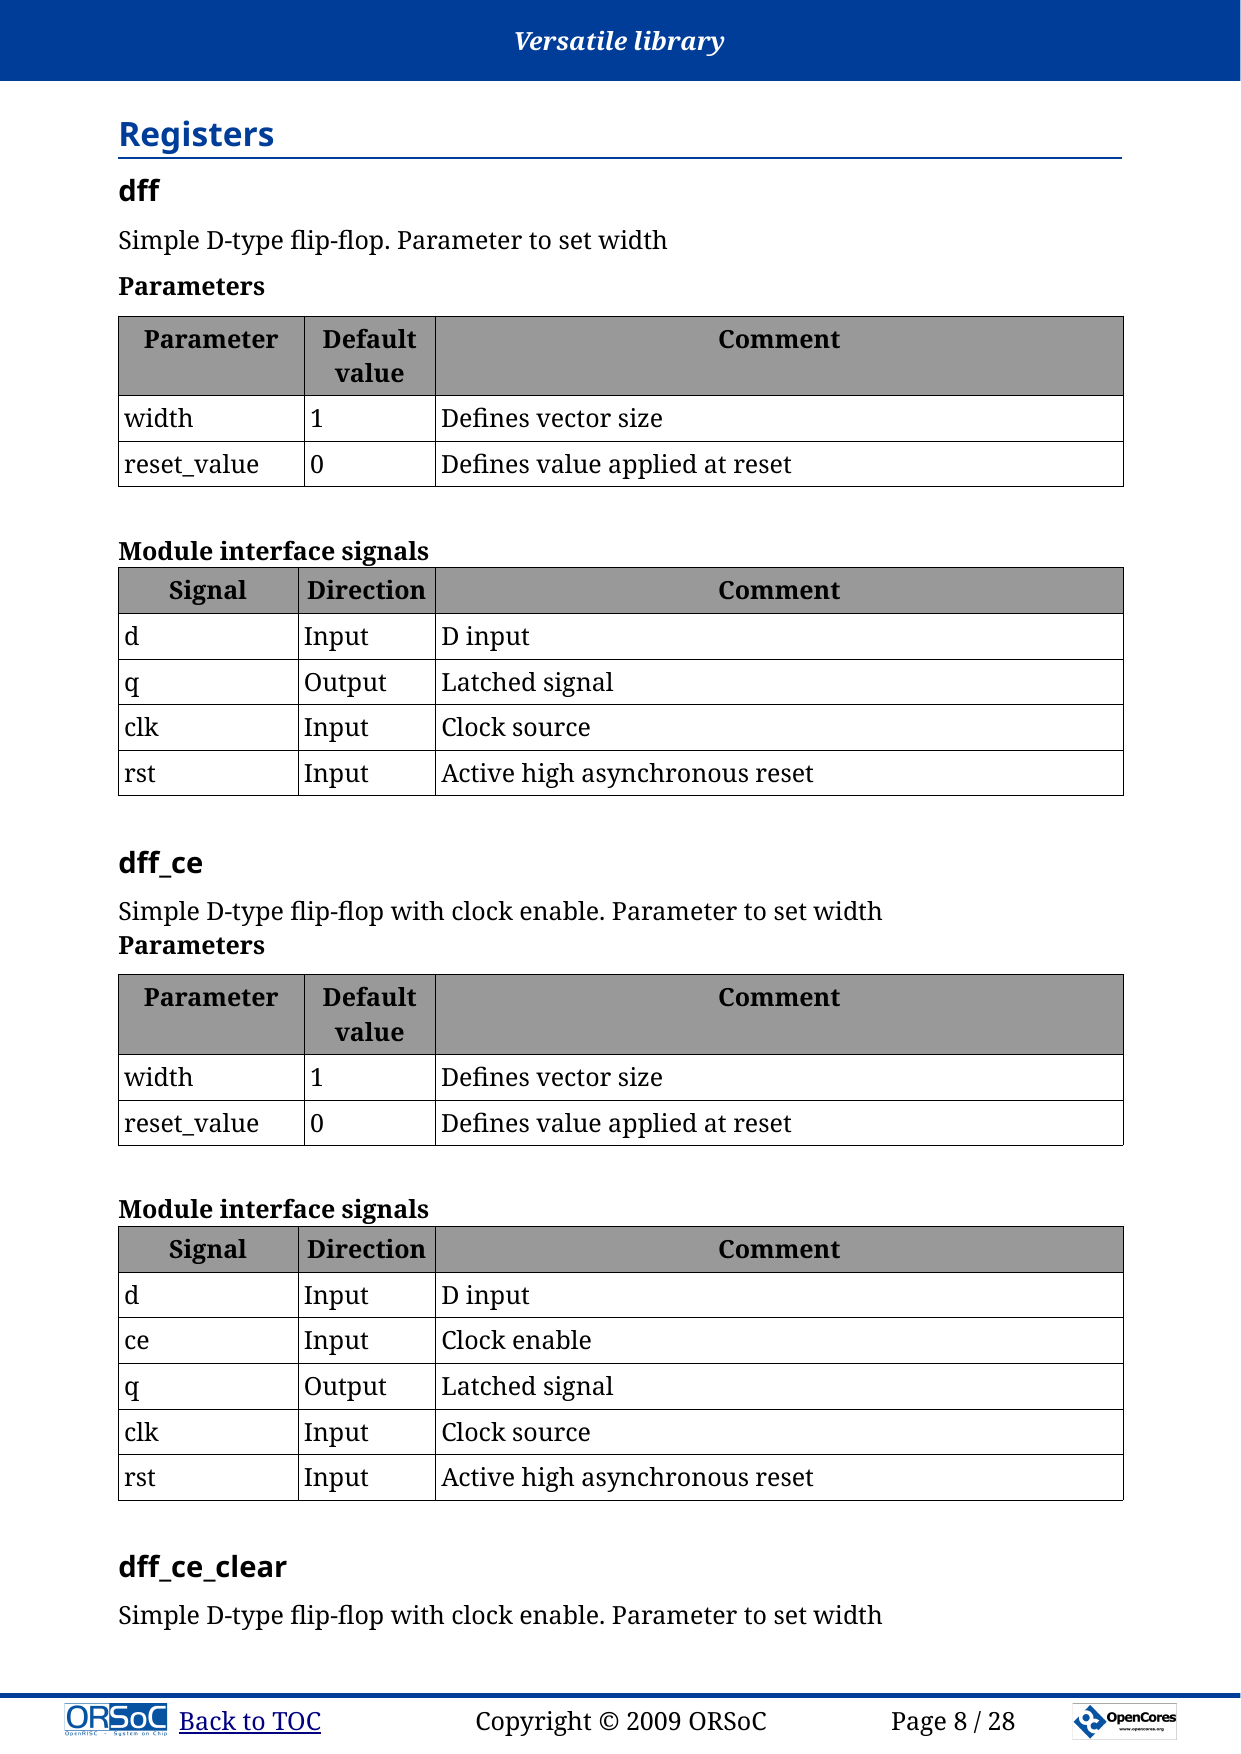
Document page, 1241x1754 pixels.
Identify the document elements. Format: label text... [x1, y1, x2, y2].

table_header Comment [436, 317, 1123, 395]
table_cell 1 [305, 1055, 435, 1099]
table_cell Defines vector size [436, 396, 1123, 441]
table_cell clk [119, 705, 298, 750]
table_cell width [119, 396, 304, 441]
table_cell rst [119, 751, 298, 795]
table_cell Latched signal [436, 660, 1123, 704]
text Simple D-type flip-flop with clock enable. Parameter to set width [118, 1598, 1122, 1632]
table_cell 0 [305, 1101, 435, 1145]
table_header Signal [119, 1227, 298, 1272]
table_cell 1 [305, 396, 435, 441]
table_cell Input [299, 1318, 435, 1363]
table_cell Latched signal [436, 1364, 1123, 1408]
table_cell d [119, 1273, 298, 1317]
table_cell reset_value [119, 442, 304, 486]
table_cell Defines vector size [436, 1055, 1123, 1099]
picture [64, 1703, 168, 1736]
table_cell reset_value [119, 1101, 304, 1145]
table_cell ce [119, 1318, 298, 1363]
table_cell rst [119, 1455, 298, 1500]
table_cell Clock source [436, 1410, 1123, 1454]
picture [1072, 1703, 1177, 1740]
table_header Parameter [119, 317, 304, 395]
table_cell Input [299, 705, 435, 750]
table_cell Clock source [436, 705, 1123, 750]
table_cell Clock enable [436, 1318, 1123, 1363]
text Parameters [118, 269, 1122, 303]
table_cell Input [299, 751, 435, 795]
table_header Direction [299, 568, 435, 613]
table_cell Defines value applied at reset [436, 1101, 1123, 1145]
table_cell Output [299, 1364, 435, 1408]
table_header Default value [305, 975, 435, 1054]
table_cell q [119, 1364, 298, 1408]
table_header Comment [436, 1227, 1123, 1272]
text Simple D-type flip-flop with clock enable. Parameter to set width [118, 894, 1122, 928]
table_cell Defines value applied at reset [436, 442, 1123, 486]
subtitle dff [118, 171, 1122, 210]
table_cell D input [436, 614, 1123, 658]
table_cell q [119, 660, 298, 704]
subtitle Registers [118, 111, 1122, 157]
table_cell Active high asynchronous reset [436, 751, 1123, 795]
table_cell Active high asynchronous reset [436, 1455, 1123, 1500]
text Module interface signals [118, 533, 1122, 567]
table_cell D input [436, 1273, 1123, 1317]
table_cell Output [299, 660, 435, 704]
subtitle dff_ce_clear [118, 1546, 1122, 1586]
table_header Signal [119, 568, 298, 613]
table_cell clk [119, 1410, 298, 1454]
table_header Direction [299, 1227, 435, 1272]
table_cell Input [299, 1410, 435, 1454]
table_cell Input [299, 1273, 435, 1317]
subtitle dff_ce [118, 842, 1122, 882]
table_cell Input [299, 1455, 435, 1500]
table_header Parameter [119, 975, 304, 1054]
table_cell 0 [305, 442, 435, 486]
table_cell d [119, 614, 298, 658]
table_cell Input [299, 614, 435, 658]
table_header Comment [436, 568, 1123, 613]
table_header Default value [305, 317, 435, 395]
text Parameters [118, 928, 1122, 962]
text Simple D-type flip-flop. Parameter to set width [118, 222, 1122, 256]
table_cell width [119, 1055, 304, 1099]
table_header Comment [436, 975, 1123, 1054]
text Module interface signals [118, 1192, 1122, 1226]
